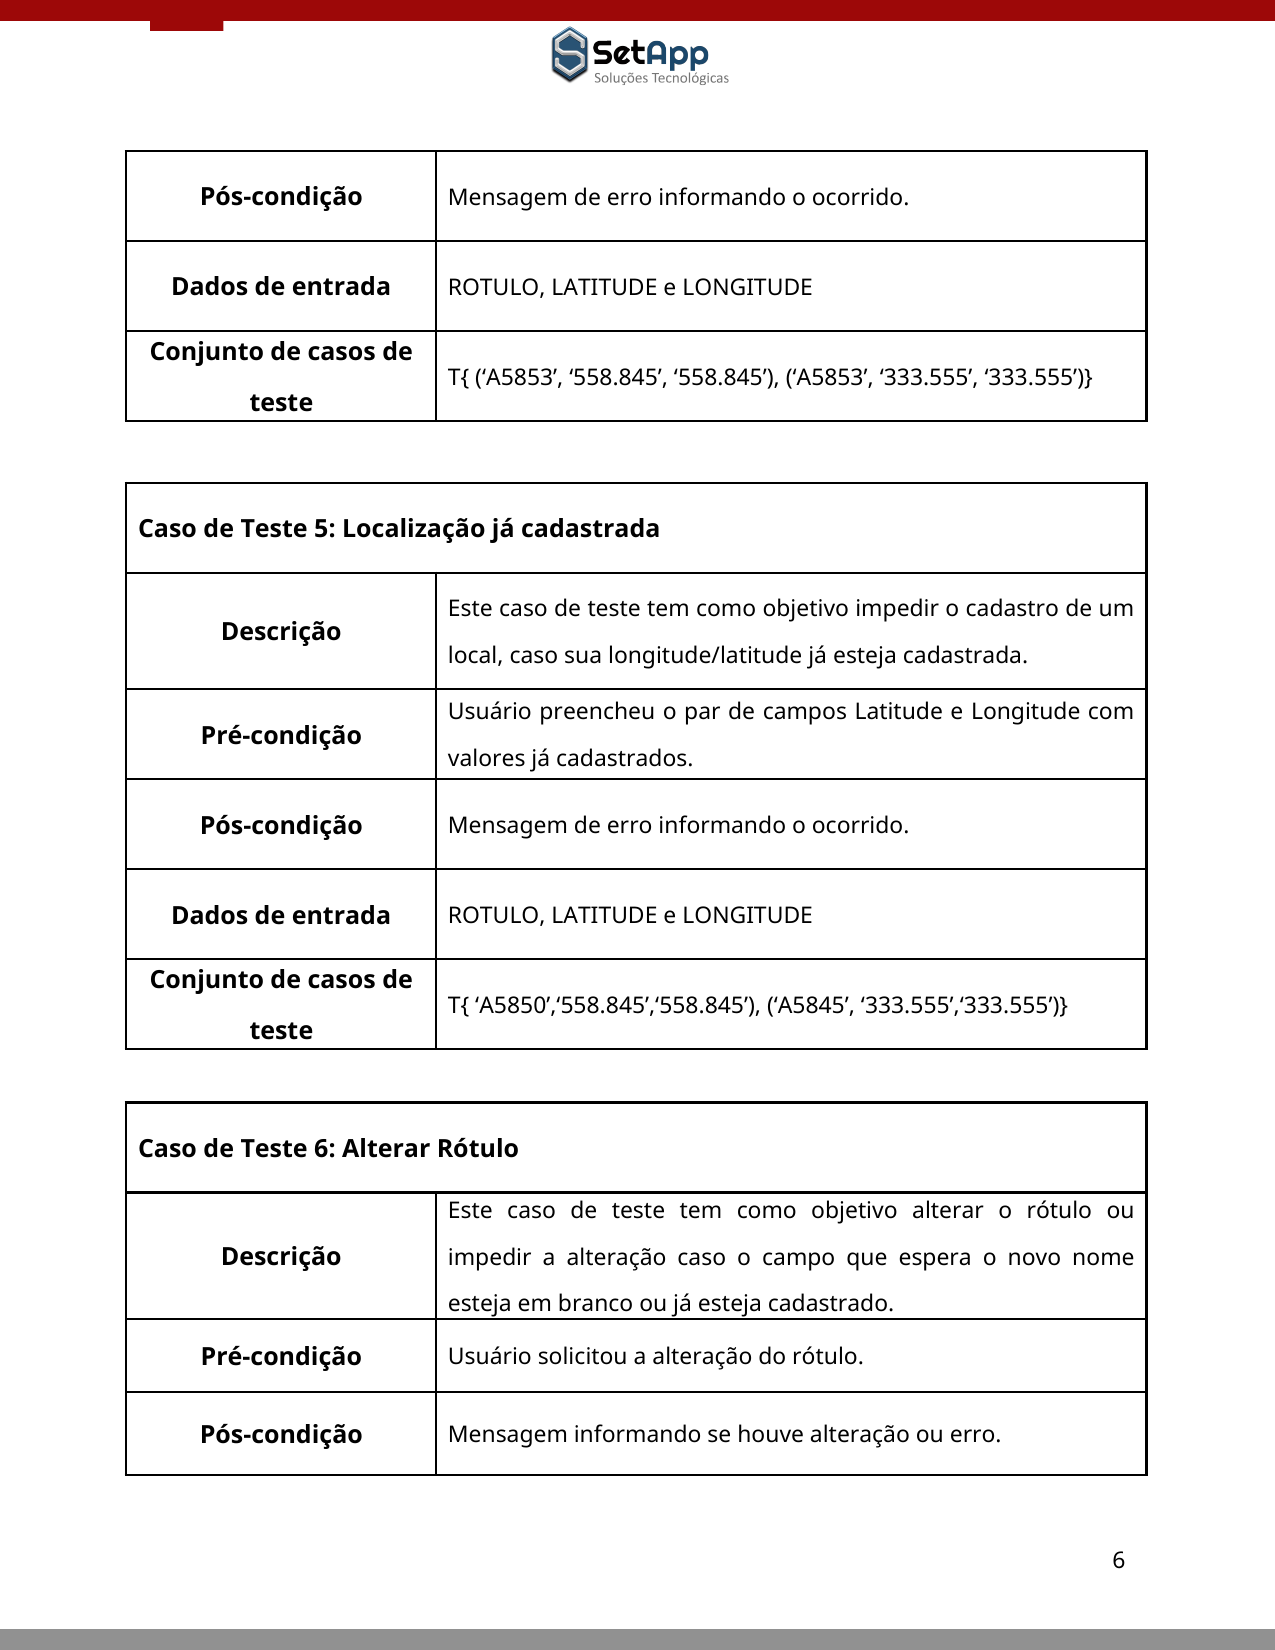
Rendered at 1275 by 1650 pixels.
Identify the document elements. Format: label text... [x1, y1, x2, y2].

table_cell ROTULO, LATITUDE e LONGITUDE [437, 870, 1145, 958]
table_cell Descrição [127, 1194, 435, 1318]
table_cell Mensagem de erro informando o ocorrido. [437, 152, 1145, 240]
table_cell Pós-condição [127, 152, 435, 240]
table_cell Pós-condição [127, 780, 435, 868]
table_cell Pré-condição [127, 1320, 435, 1391]
table_cell T{ (‘A5853’, ‘558.845’, ‘558.845’), (‘A5853’, ‘333.555’, ‘333.555’)} [437, 332, 1145, 420]
table_cell Pós-condição [127, 1393, 435, 1474]
picture [0, 1629, 1275, 1650]
table_cell T{ ‘A5850’,‘558.845’,‘558.845’), (‘A5845’, ‘333.555’,‘333.555’)} [437, 960, 1145, 1048]
table_cell Descrição [127, 574, 435, 688]
table_header Caso de Teste 5: Localização já cadastrada [127, 484, 1145, 572]
table_cell Usuário solicitou a alteração do rótulo. [437, 1320, 1145, 1391]
table_cell Dados de entrada [127, 870, 435, 958]
table_cell Mensagem informando se houve alteração ou erro. [437, 1393, 1145, 1474]
table_cell Pré-condição [127, 690, 435, 778]
table_cell Conjunto de casos de teste [127, 960, 435, 1048]
table_cell Conjunto de casos de teste [127, 332, 435, 420]
table_cell Este caso de teste tem como objetivo impedir o cadastro de um local, caso sua longitude/latitude já esteja cadastrada. [437, 574, 1145, 688]
picture [0, 0, 1275, 31]
picture [545, 25, 730, 88]
table_cell Este caso de teste tem como objetivo alterar o rótulo ou impedir a alteração caso o campo que espera o novo nome esteja em branco ou já esteja cadastrado. [437, 1194, 1145, 1318]
table_header Caso de Teste 6: Alterar Rótulo [127, 1104, 1145, 1191]
table_cell Usuário preencheu o par de campos Latitude e Longitude com valores já cadastrados. [437, 690, 1145, 778]
table_cell Mensagem de erro informando o ocorrido. [437, 780, 1145, 868]
table_cell ROTULO, LATITUDE e LONGITUDE [437, 242, 1145, 330]
table_cell Dados de entrada [127, 242, 435, 330]
